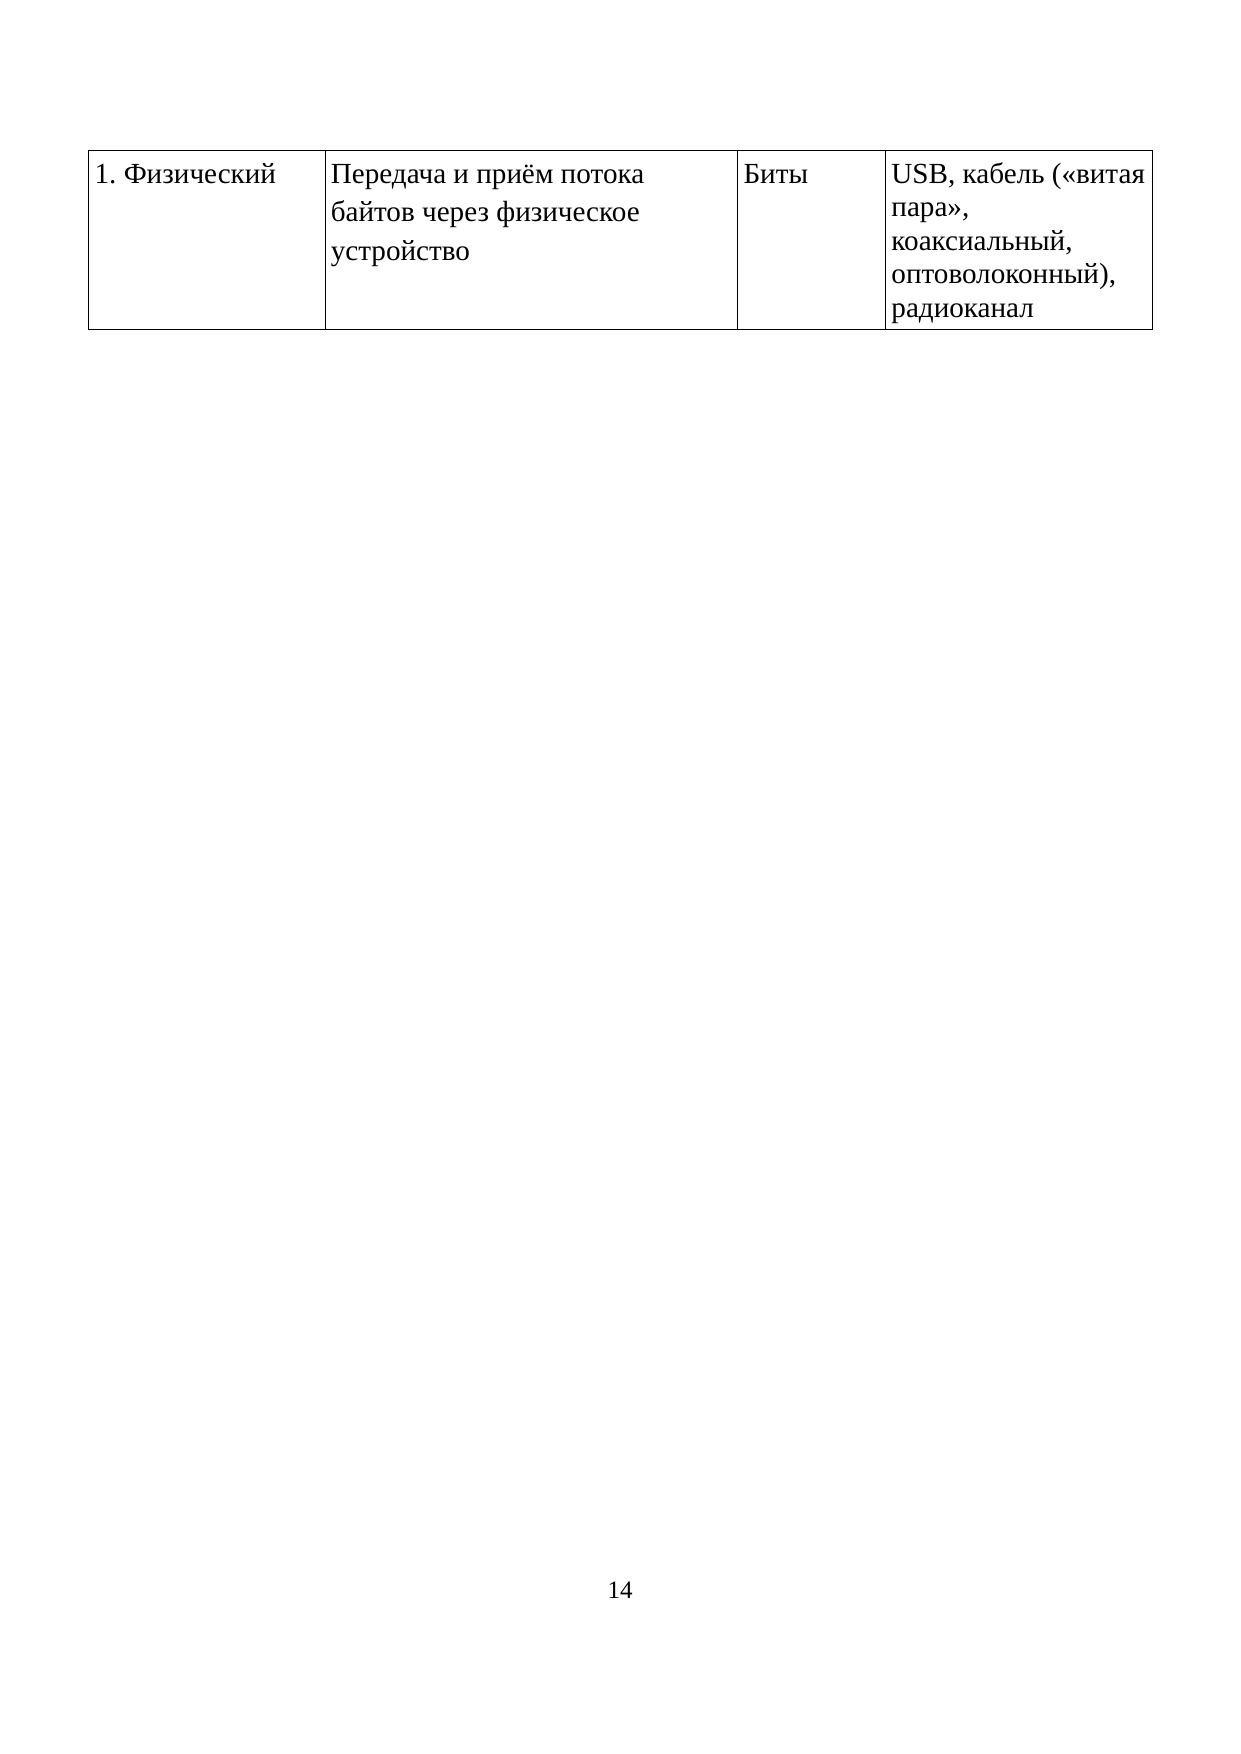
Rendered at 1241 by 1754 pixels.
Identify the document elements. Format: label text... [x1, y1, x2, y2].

table_cell USB, кабель («витая пара», коаксиальный, оптоволоконный), радиоканал [886, 151, 1152, 329]
table_cell 1. Физический [89, 151, 325, 329]
table_cell Биты [738, 151, 885, 329]
table_cell Передача и приём потока байтов через физическое устройство [326, 151, 737, 329]
